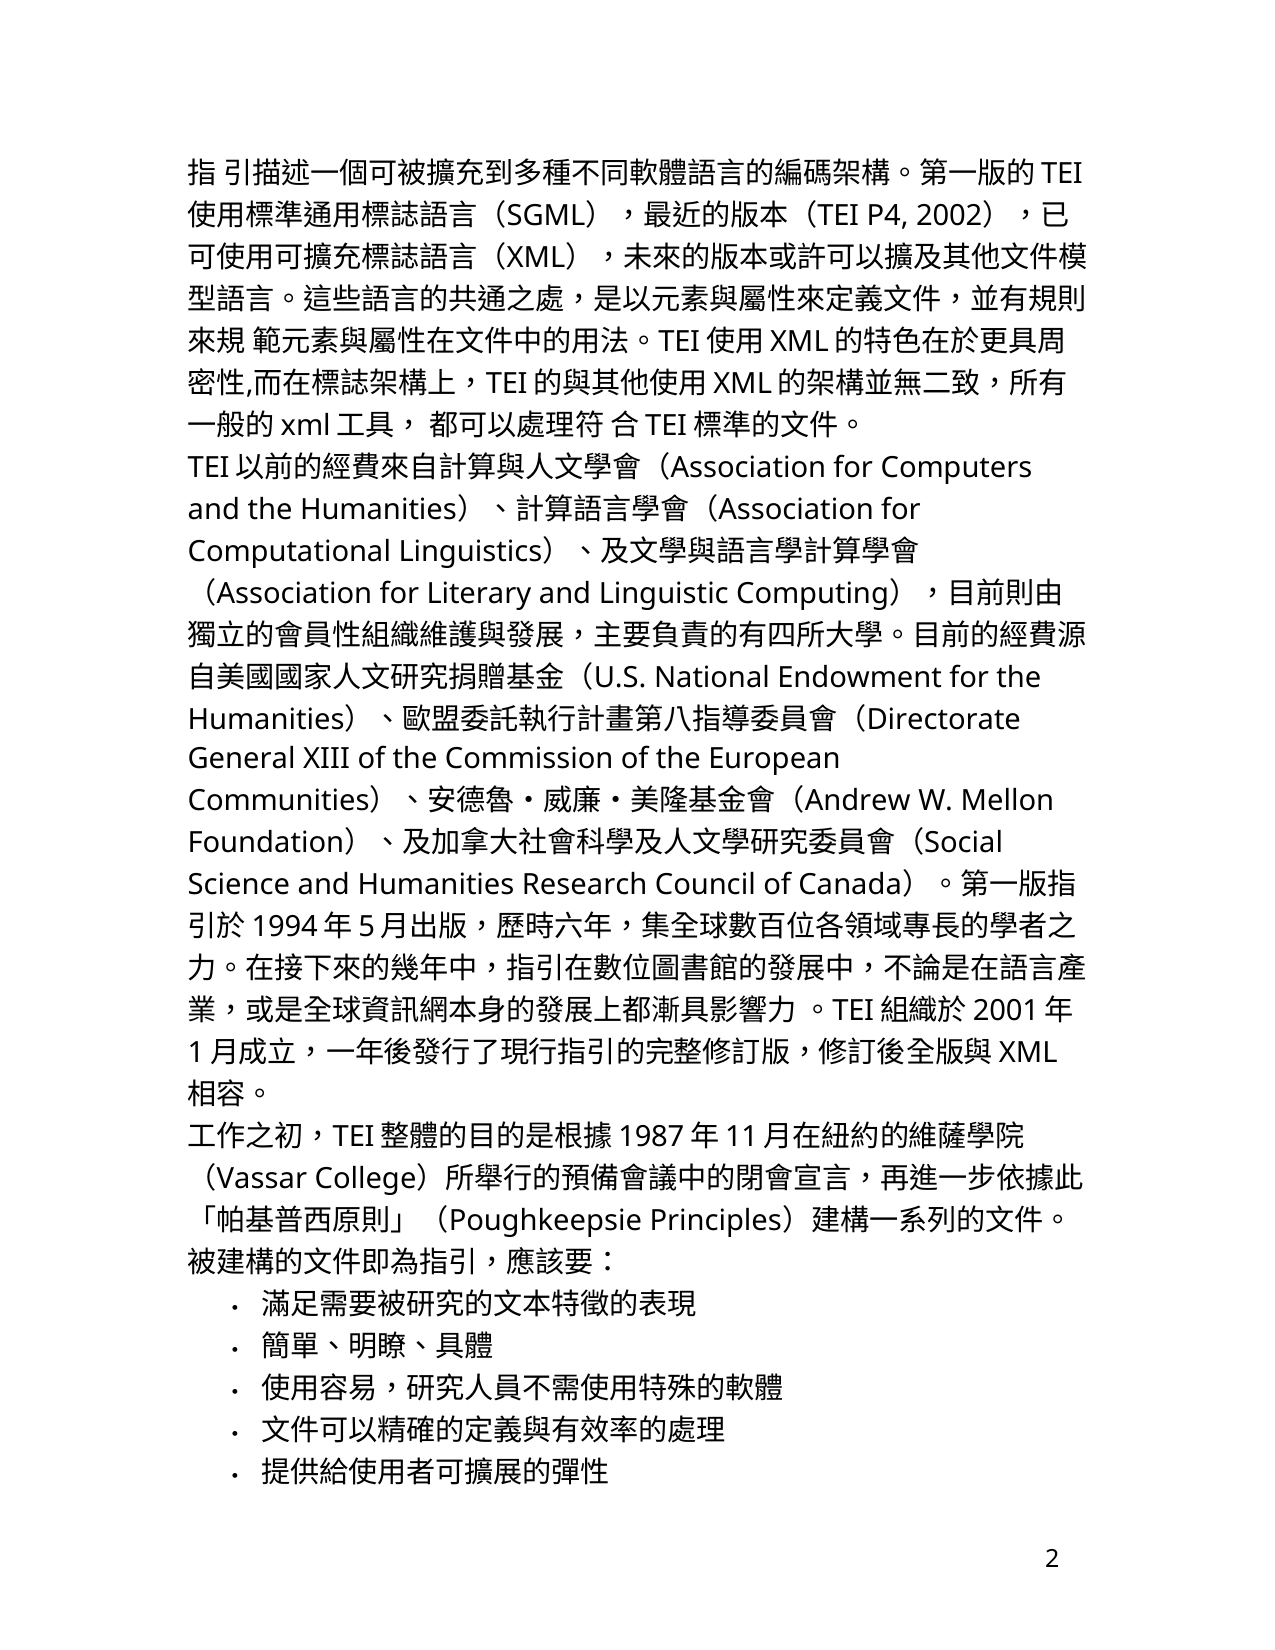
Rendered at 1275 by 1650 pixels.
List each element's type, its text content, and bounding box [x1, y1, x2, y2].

list 滿足需要被研究的文本特徵的表現 [232, 1281, 1087, 1323]
text 工作之初，TEI整體的目的是根據1987年11月在紐約的維薩學院 （Vassar College）所舉行的預備會議中的閉會宣言，再進一步依據此「帕基普西原則」（Poughkeepsie Principles）建構一系列的文件。被建構的文件即為指引，應該要： [187, 1113, 1087, 1281]
list 提供給使用者可擴展的彈性 [232, 1449, 1087, 1491]
list 簡單、明瞭、具體 [232, 1323, 1087, 1365]
text TEI以前的經費來自計算與人文學會（Association for Computers and the Humanities）、計算語言學會（Association for Computational Linguistics）、及文學與語言學計算學會（Association for Literary and Linguistic Computing），目前則由獨立的會員性組織維護與發展，主要負責的有四所大學。目前的經費源自美國國家人文研究捐贈基金（U.S. National Endowment for the Humanities）、歐盟委託執行計畫第八指導委員會（Directorate General XIII of the Commission of the European Communities）、安德魯‧威廉‧美隆基金會（Andrew W. Mellon Foundation）、及加拿大社會科學及人文學研究委員會（Social Science and Humanities Research Council of Canada）。第一版指引於1994年5月出版，歷時六年，集全球數百位各領域專長的學者之力。在接下來的幾年中，指引在數位圖書館的發展中，不論是在語言產業，或是全球資訊網本身的發展上都漸具影響力 。TEI組織於2001年1月成立，一年後發行了現行指引的完整修訂版，修訂後全版與XML相容。 [187, 444, 1087, 1113]
list 使用容易，研究人員不需使用特殊的軟體 [232, 1365, 1087, 1407]
text 指 引描述一個可被擴充到多種不同軟體語言的編碼架構。第一版的TEI使用標準通用標誌語言（SGML），最近的版本（TEI P4, 2002），已可使用可擴充標誌語言（XML），未來的版本或許可以擴及其他文件模型語言。這些語言的共通之處，是以元素與屬性來定義文件，並有規則來規 範元素與屬性在文件中的用法。TEI使用XML的特色在於更具周密性,而在標誌架構上，TEI的與其他使用XML的架構並無二致，所有一般的xml工具， 都可以處理符 合TEI標準的文件。 [187, 150, 1087, 444]
list 文件可以精確的定義與有效率的處理 [232, 1407, 1087, 1449]
